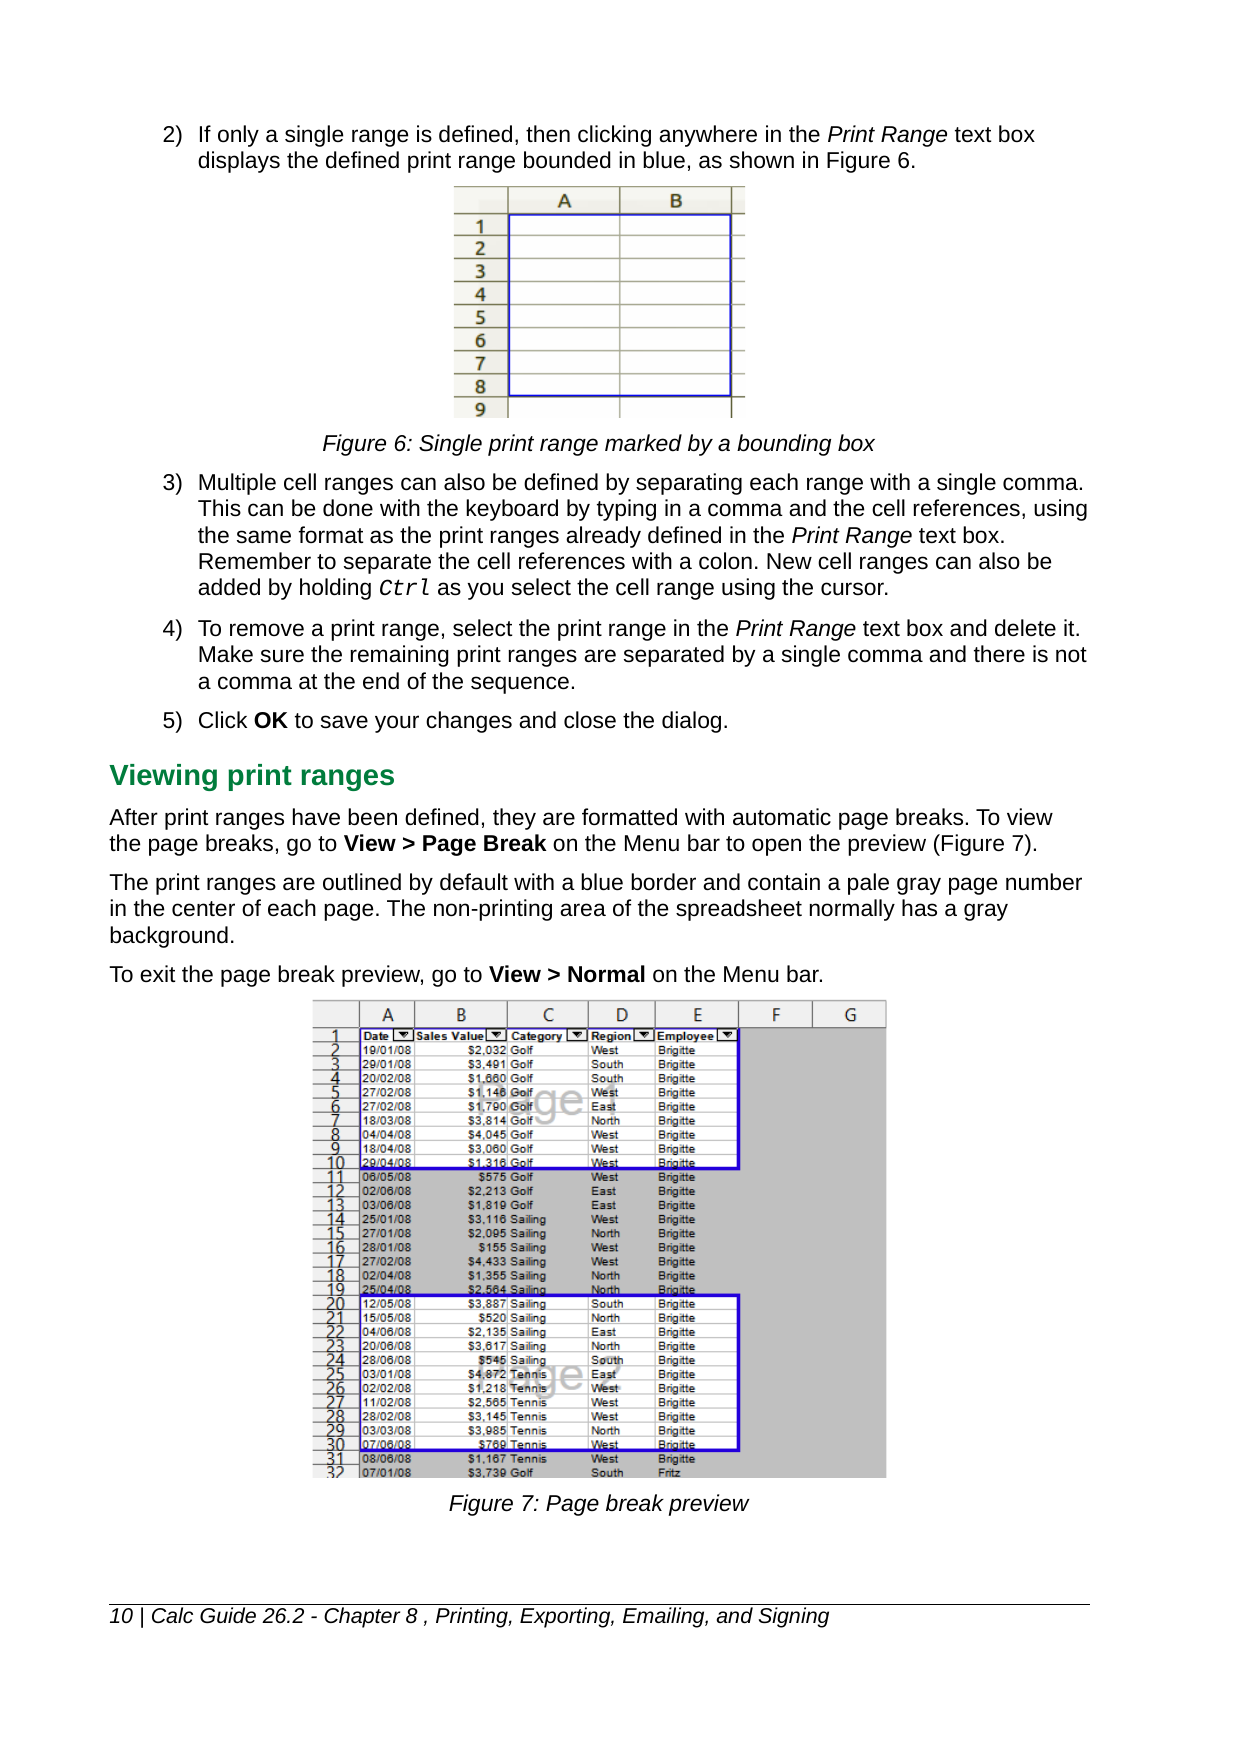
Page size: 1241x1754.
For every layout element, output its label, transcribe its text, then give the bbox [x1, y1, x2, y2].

list To remove a print range, select the print range in the Print Range text box and delete it. Make sure the remaining print ranges are separated by a single comma and there is not a comma at the end of the sequence. [183, 615, 1090, 694]
text The print ranges are outlined by default with a blue border and contain a pale gray page number in the center of each page. The non-printing area of the spreadsheet normally has a gray background. [109, 869, 1090, 948]
text After print ranges have been defined, they are formatted with automatic page breaks. To view the page breaks, go to View > Page Break on the Menu bar to open the preview (Figure 7). [109, 804, 1090, 856]
list If only a single range is defined, then clicking anywhere in the Print Range text box displays the defined print range bounded in blue, as shown in Figure 6. [183, 121, 1090, 174]
picture [453, 186, 746, 418]
list Multiple cell ranges can also be defined by separating each range with a single comma. This can be done with the keyboard by typing in a comma and the cell references, using the same format as the print ranges already defined in the Print Range text box. Remember to separate the cell references with a colon. New cell ranges can also be added by holding Ctrl as you select the cell range using the cursor. [183, 469, 1090, 603]
picture [312, 999, 887, 1478]
text To exit the page break preview, go to View > Normal on the Menu bar. [109, 961, 1090, 987]
text Figure 7: Page break preview [312, 1490, 887, 1516]
list Click OK to save your changes and close the dialog. [183, 707, 1090, 733]
subtitle Viewing print ranges [109, 758, 1090, 791]
text Figure 6: Single print range marked by a bounding box [322, 430, 877, 456]
